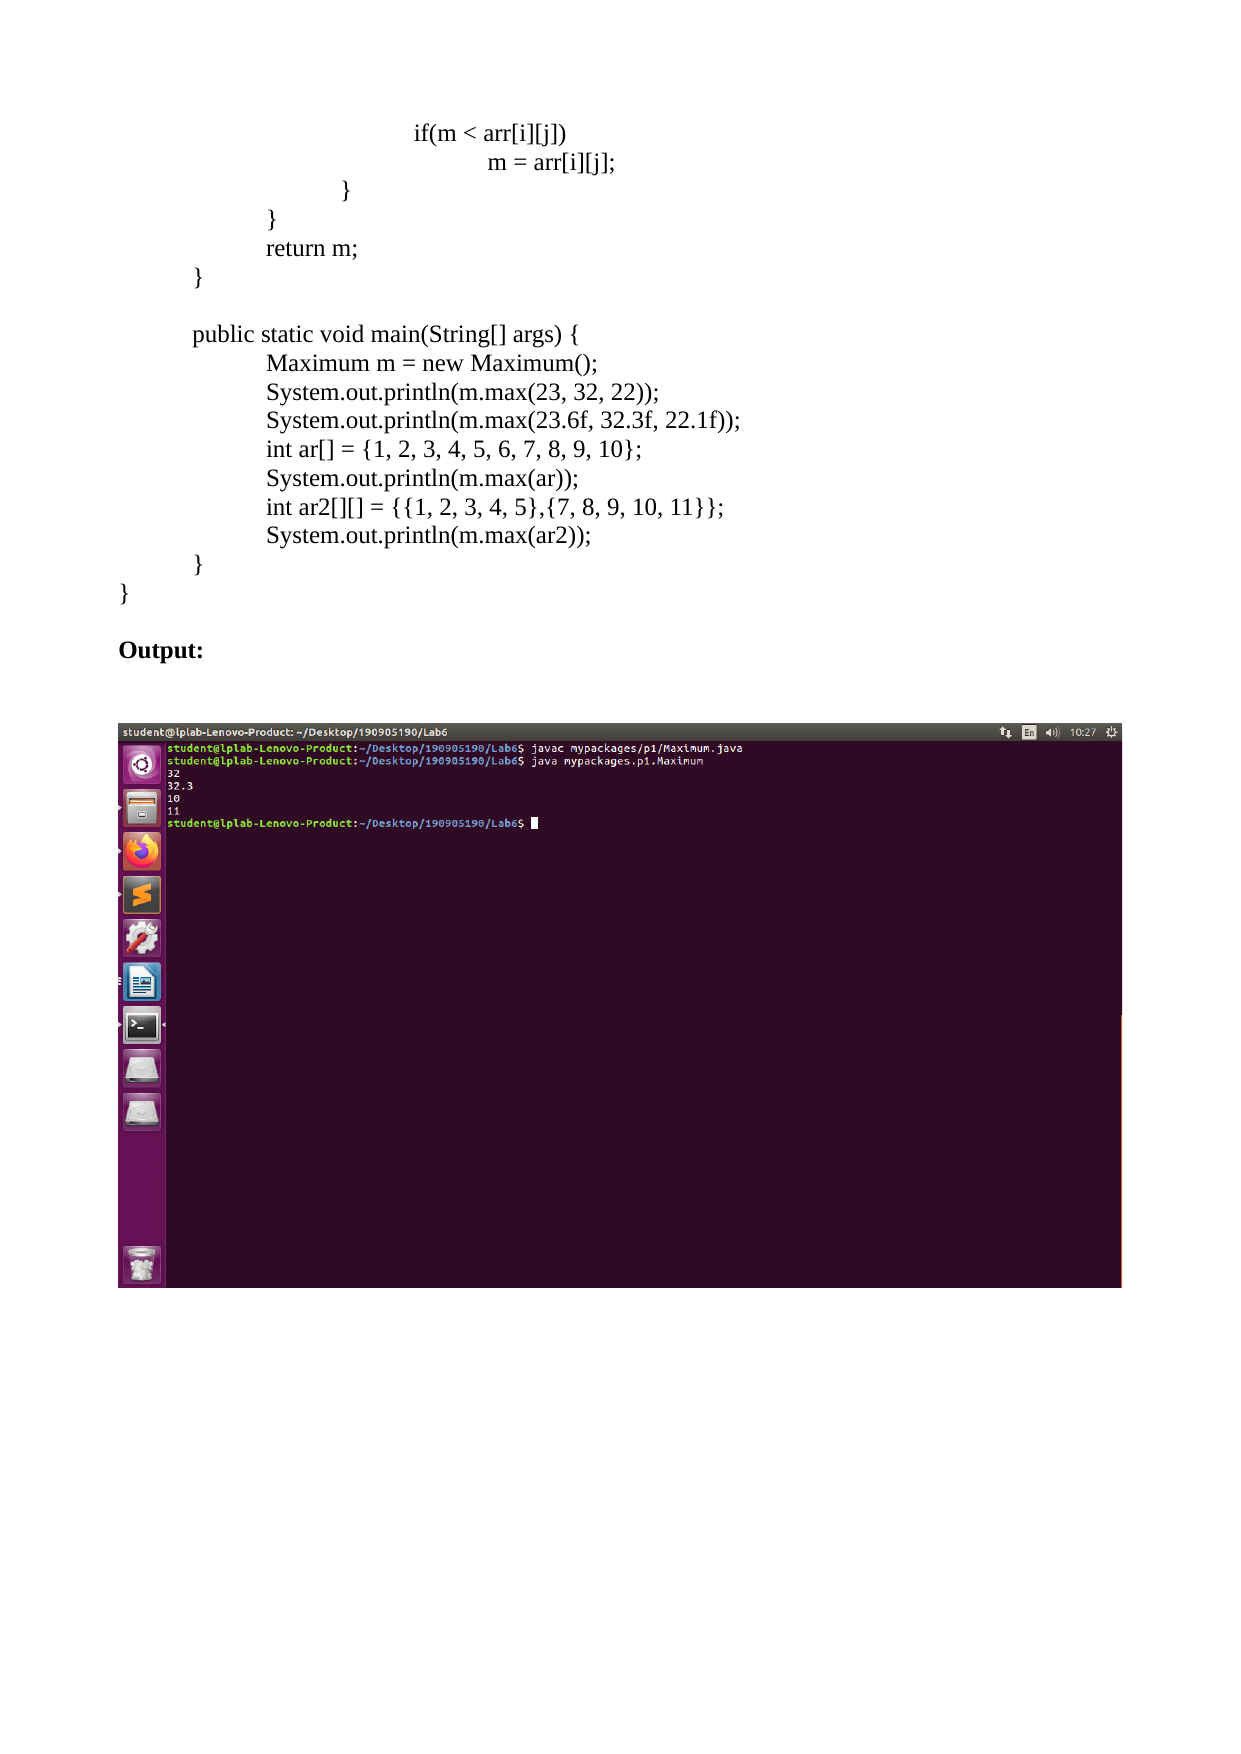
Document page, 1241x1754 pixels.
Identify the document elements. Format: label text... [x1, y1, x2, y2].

text Maximum m = new Maximum(); [118, 348, 1122, 377]
text System.out.println(m.max(ar)); [118, 463, 1122, 492]
text m = arr[i][j]; [118, 147, 1122, 176]
text int ar[] = {1, 2, 3, 4, 5, 6, 7, 8, 9, 10}; [118, 434, 1122, 463]
text System.out.println(m.max(ar2)); [118, 521, 1122, 549]
text } [118, 578, 1122, 607]
text return m; [118, 233, 1122, 262]
text Output: [118, 636, 1122, 664]
text } [118, 549, 1122, 578]
text System.out.println(m.max(23.6f, 32.3f, 22.1f)); [118, 406, 1122, 434]
text System.out.println(m.max(23, 32, 22)); [118, 377, 1122, 406]
text } [118, 204, 1122, 233]
text public static void main(String[] args) { [118, 319, 1122, 348]
text if(m < arr[i][j]) [118, 118, 1122, 147]
picture [118, 723, 1123, 1288]
text } [118, 176, 1122, 204]
text } [118, 262, 1122, 291]
text int ar2[][] = {{1, 2, 3, 4, 5},{7, 8, 9, 10, 11}}; [118, 492, 1122, 521]
